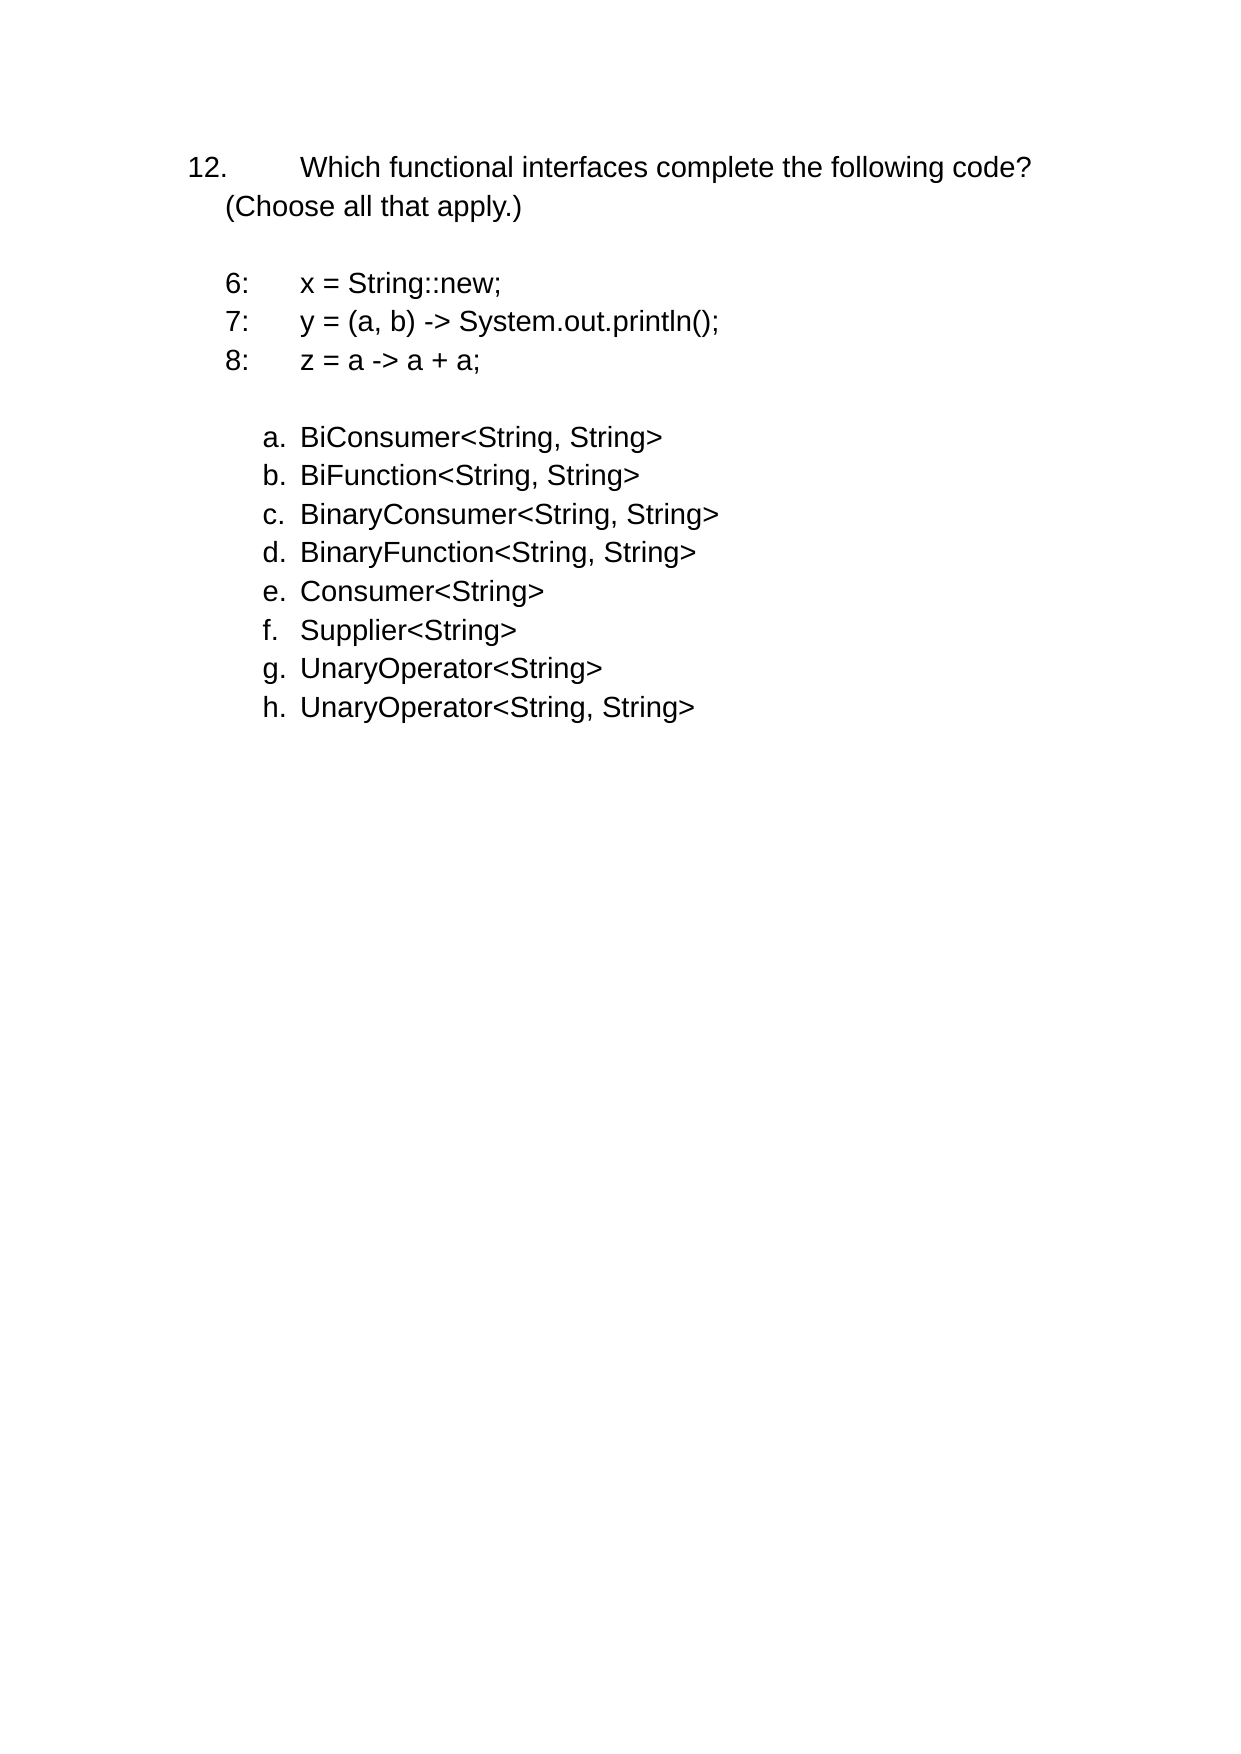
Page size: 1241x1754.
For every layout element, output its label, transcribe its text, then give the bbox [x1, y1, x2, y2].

list Supplier<String> [262, 612, 1090, 646]
list BinaryConsumer<String, String> [262, 497, 1090, 530]
list BiConsumer<String, String> [262, 420, 1090, 453]
list Consumer<String> [262, 574, 1090, 607]
text 7: y = (a, b) -> System.out.println(); [225, 304, 1090, 338]
list Which functional interfaces complete the following code? (Choose all that apply.) [187, 150, 1090, 222]
list UnaryOperator<String, String> [262, 689, 1090, 723]
list UnaryOperator<String> [262, 651, 1090, 684]
text 8: z = a -> a + a; [225, 343, 1090, 376]
text 6: x = String::new; [225, 266, 1090, 299]
list BiFunction<String, String> [262, 458, 1090, 492]
list BinaryFunction<String, String> [262, 535, 1090, 569]
